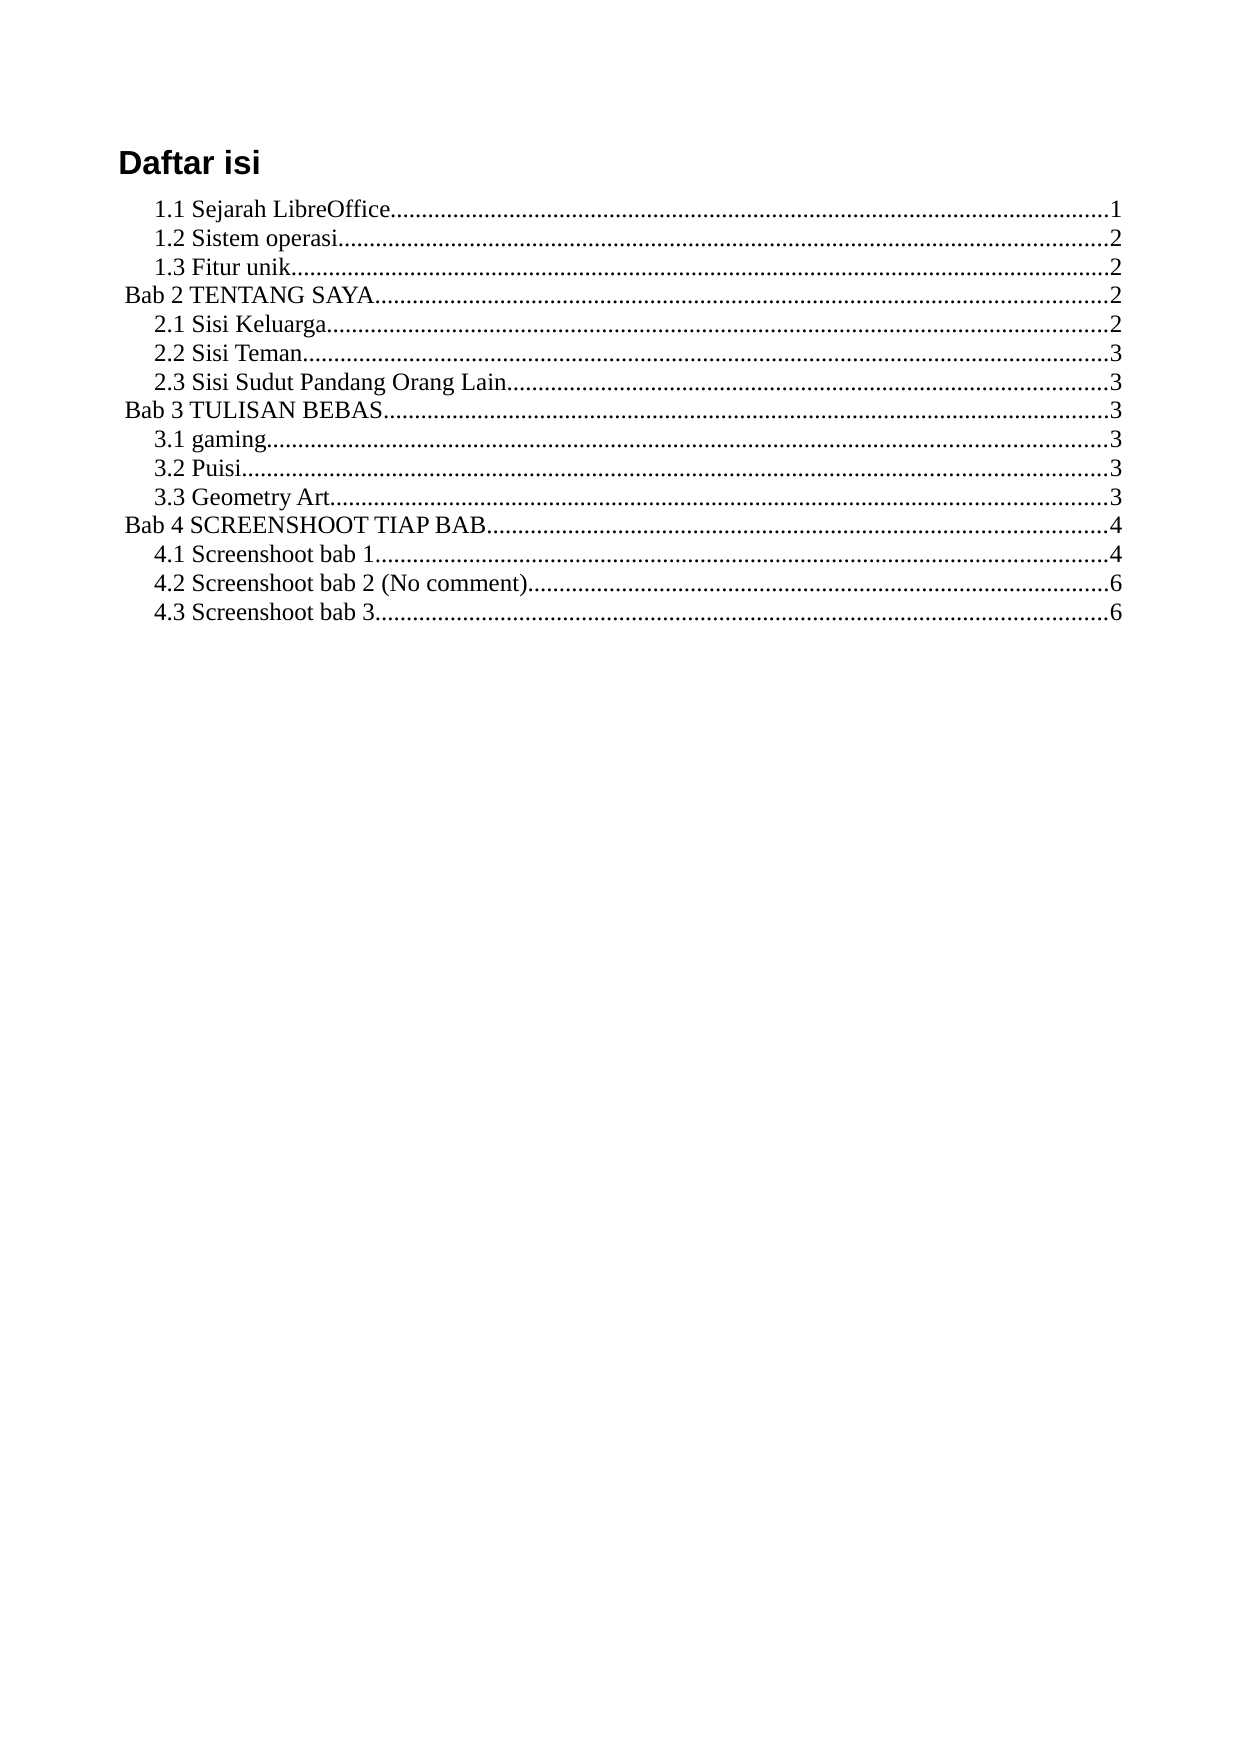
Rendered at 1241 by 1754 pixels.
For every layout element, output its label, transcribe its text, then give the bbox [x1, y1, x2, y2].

subtitle Daftar isi [118, 143, 1122, 182]
text 4.2 Screenshoot bab 2 (No comment) 6 [148, 568, 1122, 597]
text 3.2 Puisi 3 [148, 453, 1122, 482]
text 1.2 Sistem operasi 2 [148, 223, 1122, 252]
text Bab 3 TULISAN BEBAS 3 [118, 395, 1122, 424]
text 4.1 Screenshoot bab 1 4 [148, 539, 1122, 568]
text 2.3 Sisi Sudut Pandang Orang Lain 3 [148, 367, 1122, 395]
text 2.1 Sisi Keluarga 2 [148, 309, 1122, 338]
text 3.1 gaming 3 [148, 424, 1122, 453]
text 2.2 Sisi Teman 3 [148, 338, 1122, 367]
text Bab 4 SCREENSHOOT TIAP BAB 4 [118, 510, 1122, 539]
text 1.1 Sejarah LibreOffice 1 [148, 194, 1122, 223]
text 1.3 Fitur unik 2 [148, 252, 1122, 280]
text Bab 2 TENTANG SAYA 2 [118, 280, 1122, 309]
text 4.3 Screenshoot bab 3 6 [148, 597, 1122, 625]
text 3.3 Geometry Art 3 [148, 482, 1122, 510]
